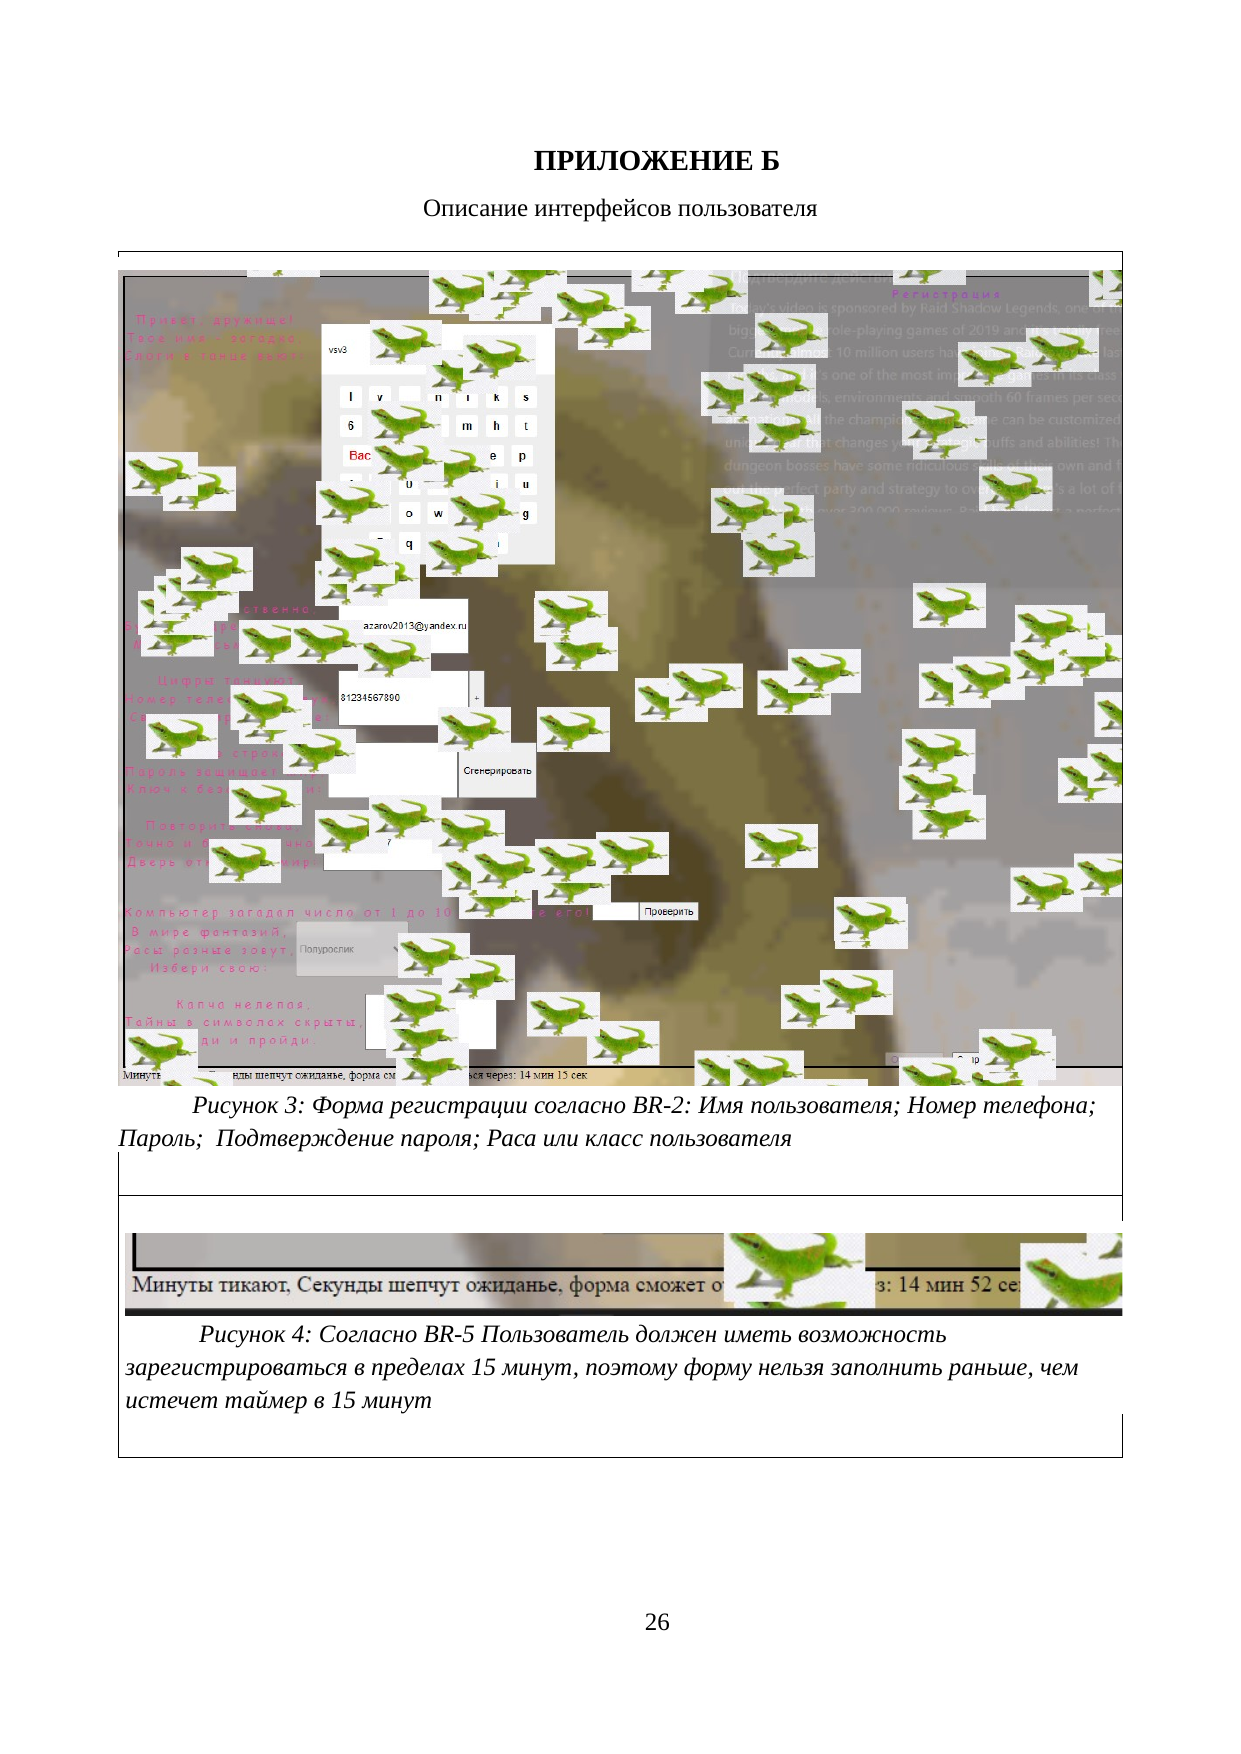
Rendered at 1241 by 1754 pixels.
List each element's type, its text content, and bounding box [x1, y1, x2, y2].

table_cell [119, 1196, 1123, 1457]
table_header [118, 1086, 1122, 1195]
text Описание интерфейсов пользователя [118, 193, 1122, 222]
title ПРИЛОЖЕНИЕ Б [118, 143, 1122, 176]
picture [125, 1233, 1123, 1316]
table_header [118, 252, 1122, 270]
picture [118, 270, 1123, 1086]
